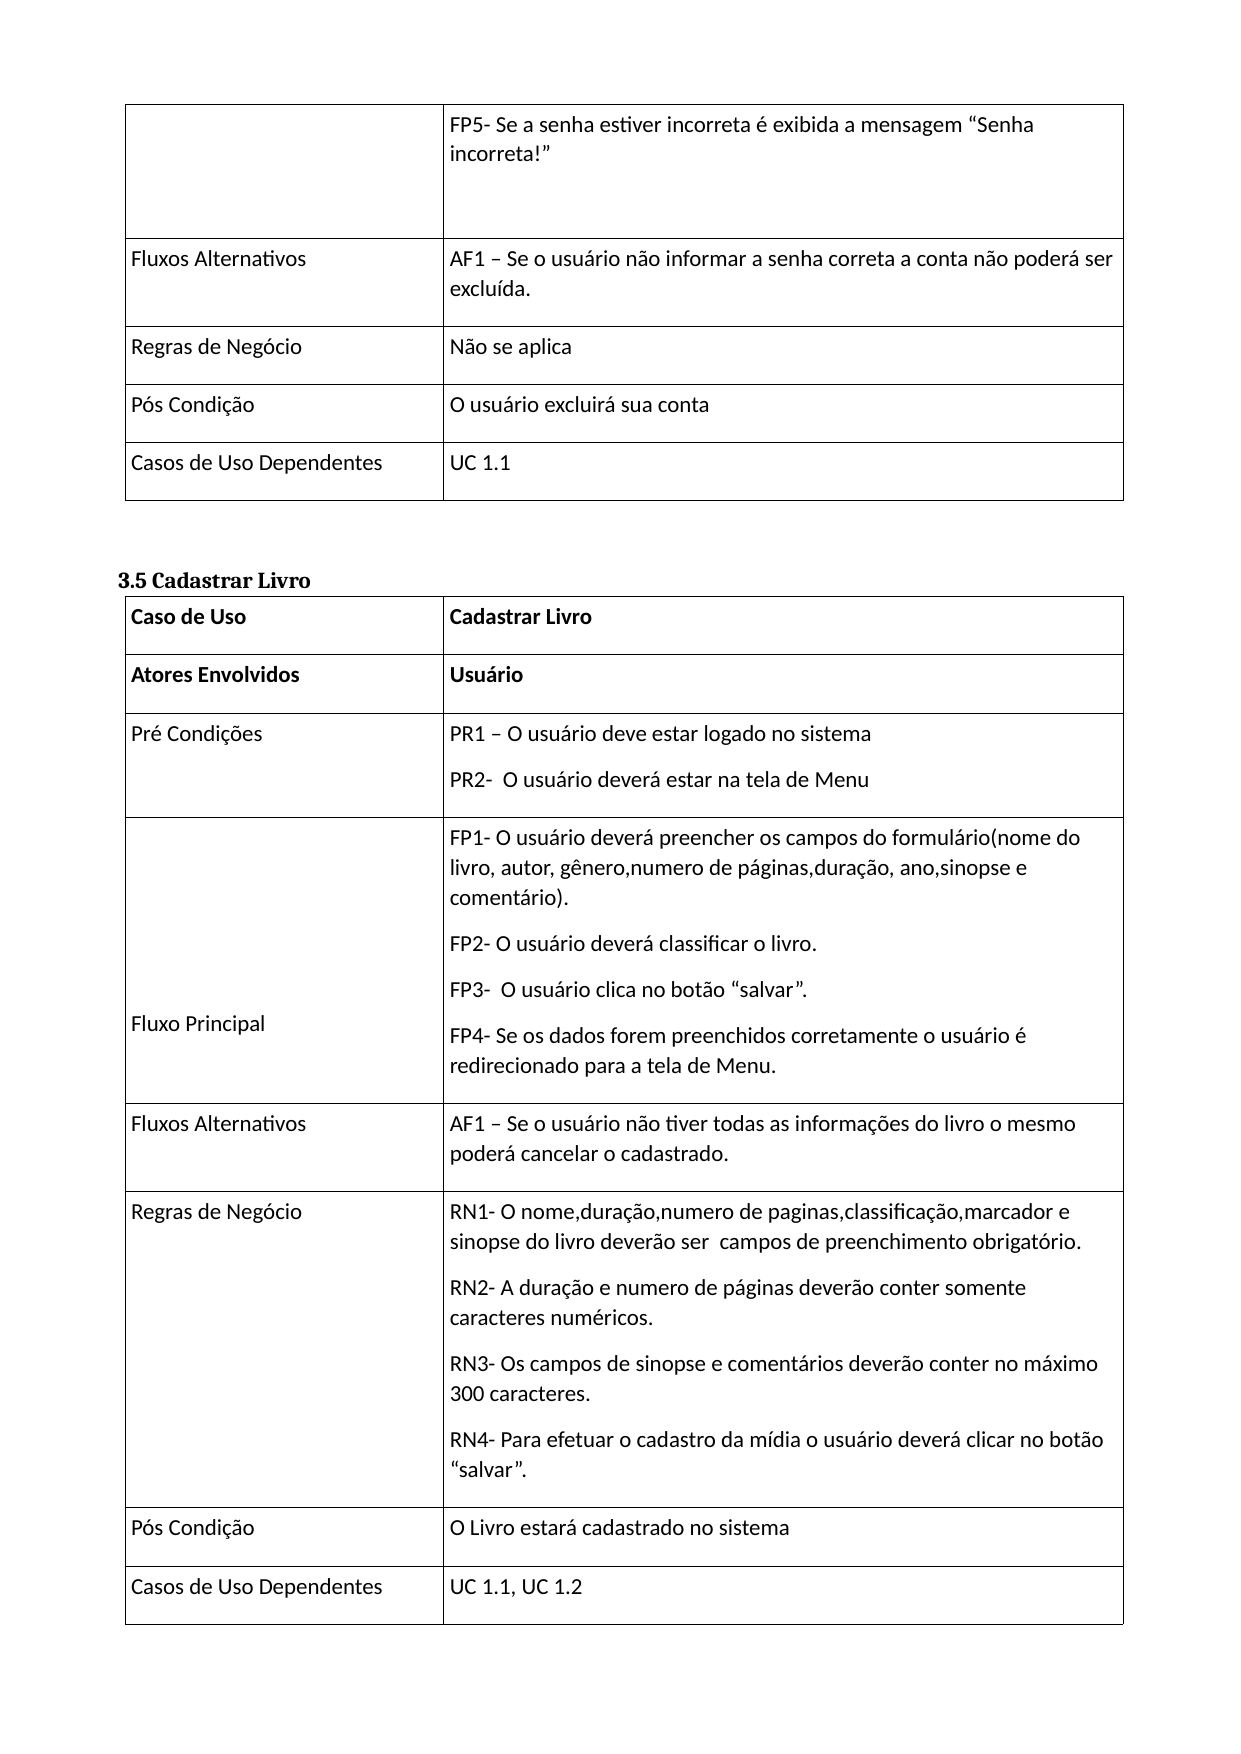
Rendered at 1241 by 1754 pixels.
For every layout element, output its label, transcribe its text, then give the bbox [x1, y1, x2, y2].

table_cell O Livro estará cadastrado no sistema [444, 1508, 1123, 1566]
table_cell FP1- O usuário deverá preencher os campos do formulário(nome do livro, autor, gênero,numero de páginas,duração, ano,sinopse e comentário). FP2- O usuário deverá classificar o livro. FP3- O usuário clica no botão “salvar”. FP4- Se os dados forem preenchidos corretamente o usuário é redirecionado para a tela de Menu. [444, 818, 1123, 1103]
table_header Cadastrar Livro [444, 597, 1123, 654]
table_cell Fluxos Alternativos [126, 1104, 443, 1191]
table_cell Fluxo Principal [126, 818, 443, 1103]
table_cell [126, 105, 443, 238]
table_cell Pós Condição [126, 1508, 443, 1566]
table_cell Usuário [444, 655, 1123, 712]
table_cell Regras de Negócio [126, 327, 443, 384]
table_cell FP5- Se a senha estiver incorreta é exibida a mensagem “Senha incorreta!” [444, 105, 1123, 238]
table_cell UC 1.1, UC 1.2 [444, 1567, 1123, 1624]
table_cell O usuário excluirá sua conta [444, 385, 1123, 442]
table_cell Casos de Uso Dependentes [126, 443, 443, 500]
table_cell Não se aplica [444, 327, 1123, 384]
table_header Caso de Uso [126, 597, 443, 654]
table_cell AF1 – Se o usuário não informar a senha correta a conta não poderá ser excluída. [444, 239, 1123, 326]
table_cell AF1 – Se o usuário não tiver todas as informações do livro o mesmo poderá cancelar o cadastrado. [444, 1104, 1123, 1191]
table_cell Regras de Negócio [126, 1192, 443, 1507]
table_cell Atores Envolvidos [126, 655, 443, 712]
table_cell UC 1.1 [444, 443, 1123, 500]
table_cell Pré Condições [126, 714, 443, 817]
table_cell PR1 – O usuário deve estar logado no sistema PR2- O usuário deverá estar na tela de Menu [444, 714, 1123, 817]
table_cell RN1- O nome,duração,numero de paginas,classificação,marcador e sinopse do livro deverão ser campos de preenchimento obrigatório. RN2- A duração e numero de páginas deverão conter somente caracteres numéricos. RN3- Os campos de sinopse e comentários deverão conter no máximo 300 caracteres. RN4- Para efetuar o cadastro da mídia o usuário deverá clicar no botão “salvar”. [444, 1192, 1123, 1507]
subtitle 3.5 Cadastrar Livro [118, 568, 1122, 594]
table_cell Pós Condição [126, 385, 443, 442]
table_cell Casos de Uso Dependentes [126, 1567, 443, 1624]
table_cell Fluxos Alternativos [126, 239, 443, 326]
